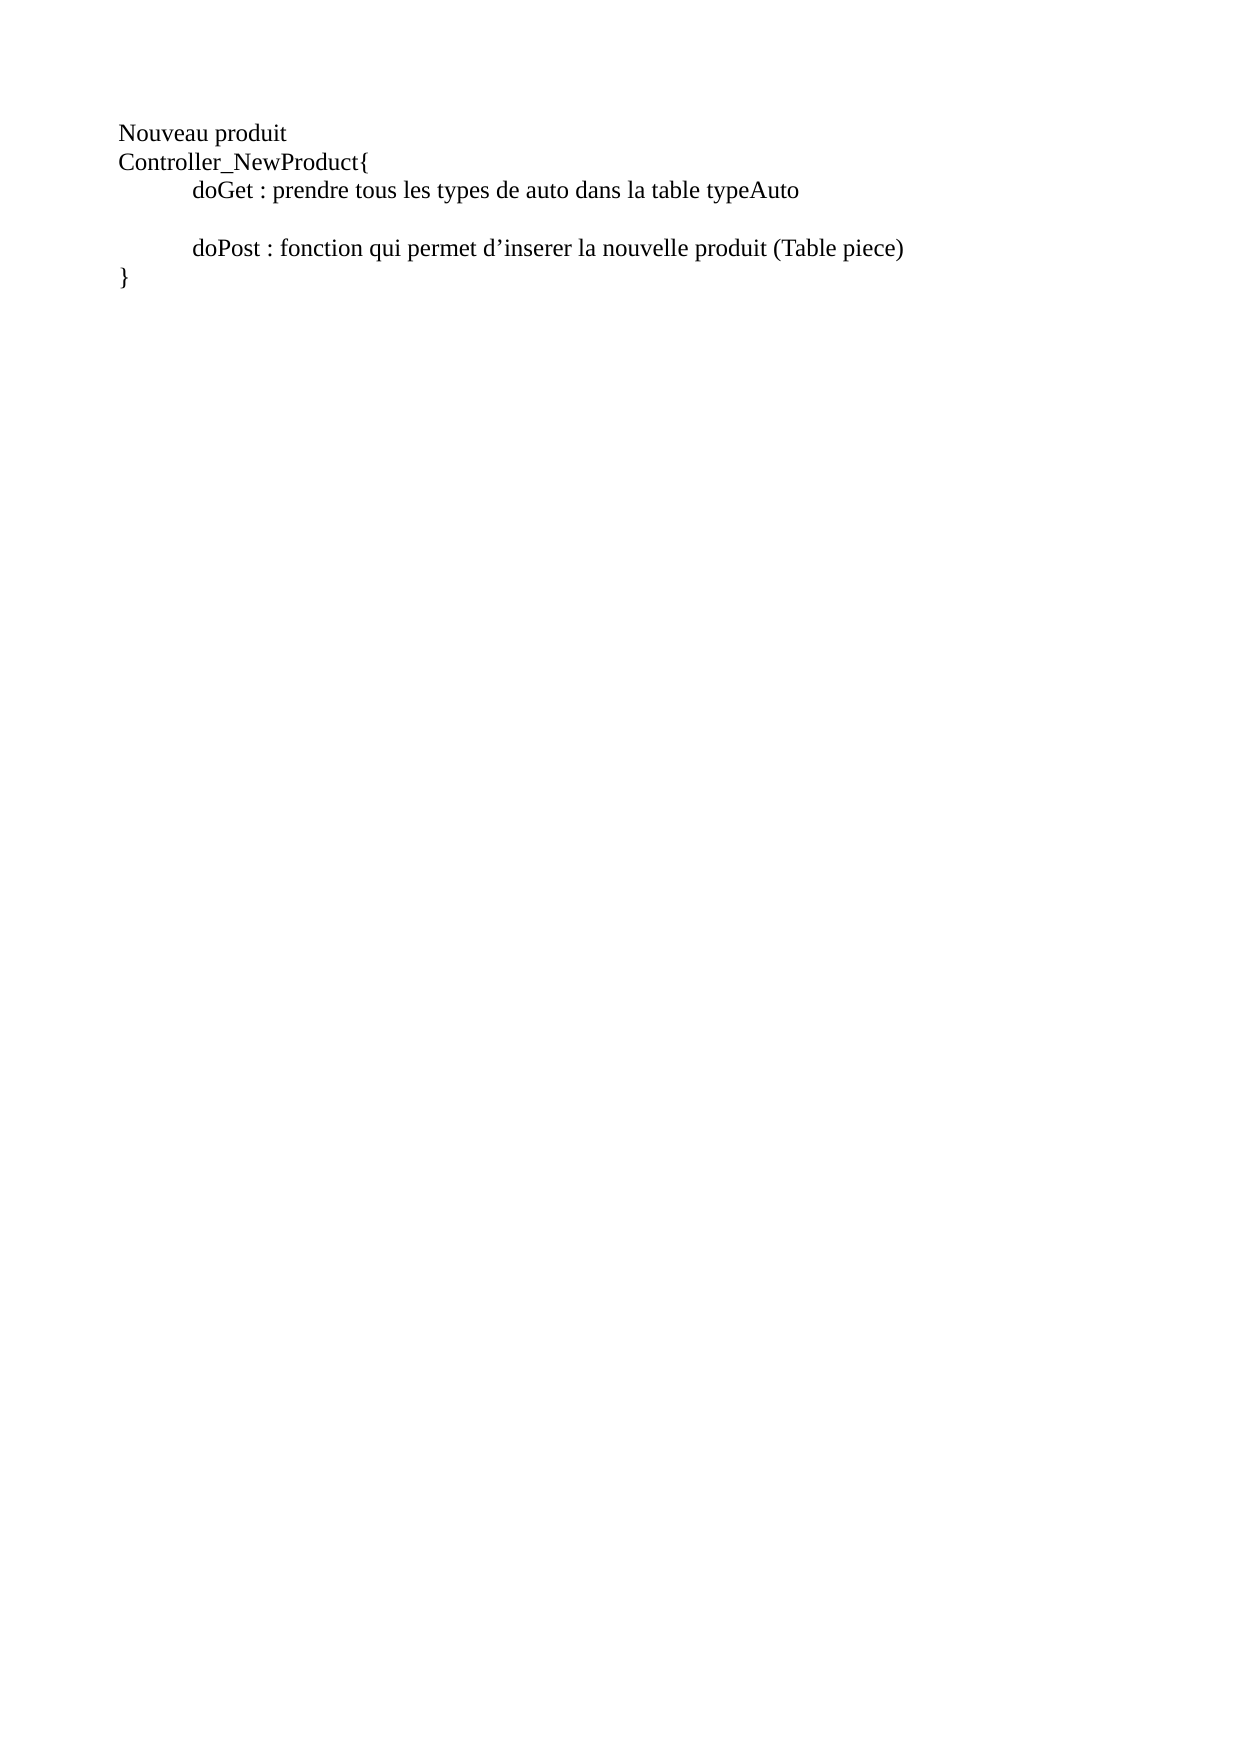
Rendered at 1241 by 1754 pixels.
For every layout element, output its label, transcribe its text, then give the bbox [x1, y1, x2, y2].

text } [118, 262, 1122, 291]
text doPost : fonction qui permet d’inserer la nouvelle produit (Table piece) [118, 233, 1122, 262]
text doGet : prendre tous les types de auto dans la table typeAuto [118, 176, 1122, 204]
text Controller_NewProduct{ [118, 147, 1122, 176]
text Nouveau produit [118, 118, 1122, 147]
